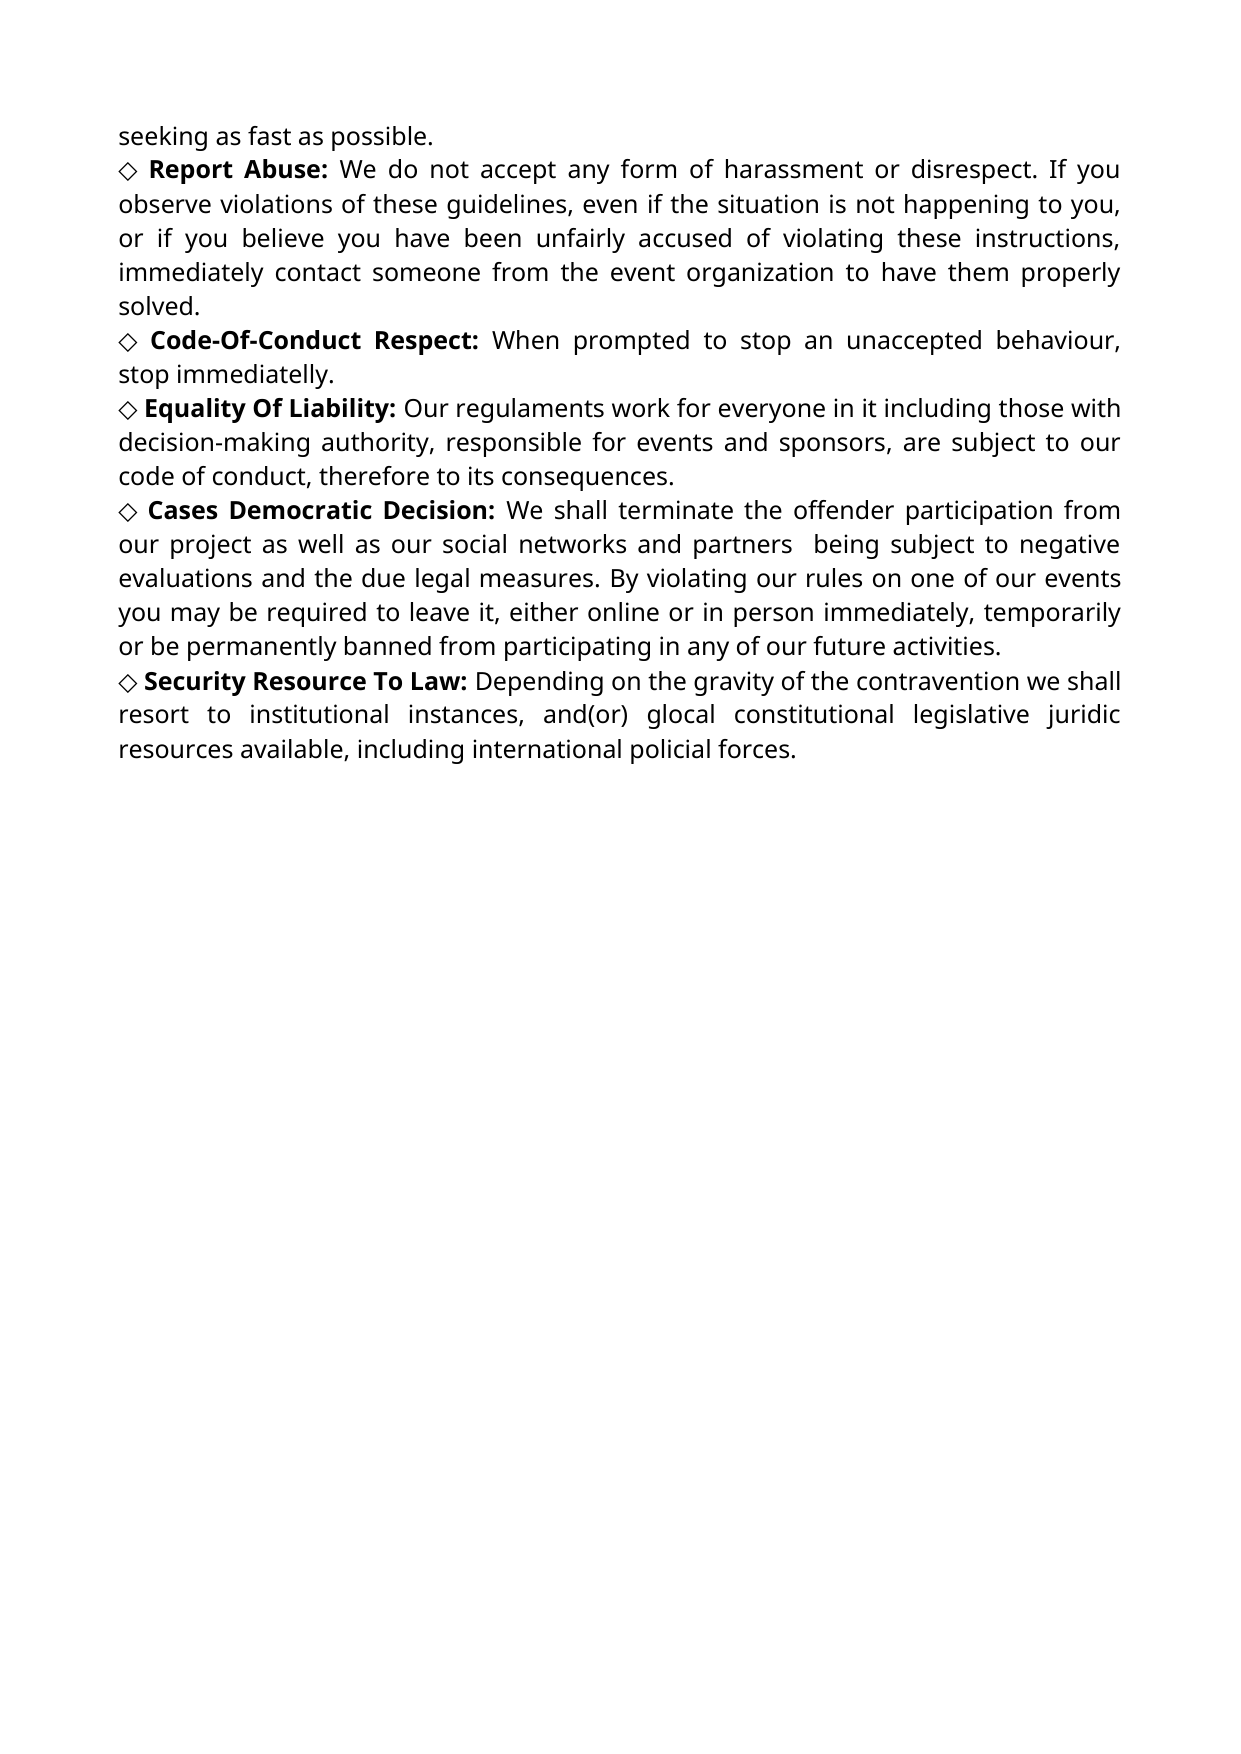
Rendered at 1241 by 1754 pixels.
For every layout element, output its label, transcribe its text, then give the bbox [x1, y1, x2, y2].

text ◇ Equality Of Liability: Our regulaments work for everyone in it including those with decision-making authority, responsible for events and sponsors, are subject to our code of conduct, therefore to its consequences. [118, 391, 1122, 493]
text ◇ Cases Democratic Decision: We shall terminate the offender participation from our project as well as our social networks and partners being subject to negative evaluations and the due legal measures. By violating our rules on one of our events you may be required to leave it, either online or in person immediately, temporarily or be permanently banned from participating in any of our future activities. [118, 493, 1122, 663]
text seeking as fast as possible. [118, 118, 1122, 152]
text ◇ Security Resource To Law: Depending on the gravity of the contravention we shall resort to institutional instances, and(or) glocal constitutional legislative juridic resources available, including international policial forces. [118, 663, 1122, 765]
text ◇ Code-Of-Conduct Respect: When prompted to stop an unaccepted behaviour, stop immediatelly. [118, 322, 1122, 391]
text ◇ Report Abuse: We do not accept any form of harassment or disrespect. If you observe violations of these guidelines, even if the situation is not happening to you, or if you believe you have been unfairly accused of violating these instructions, immediately contact someone from the event organization to have them properly solved. [118, 152, 1122, 322]
